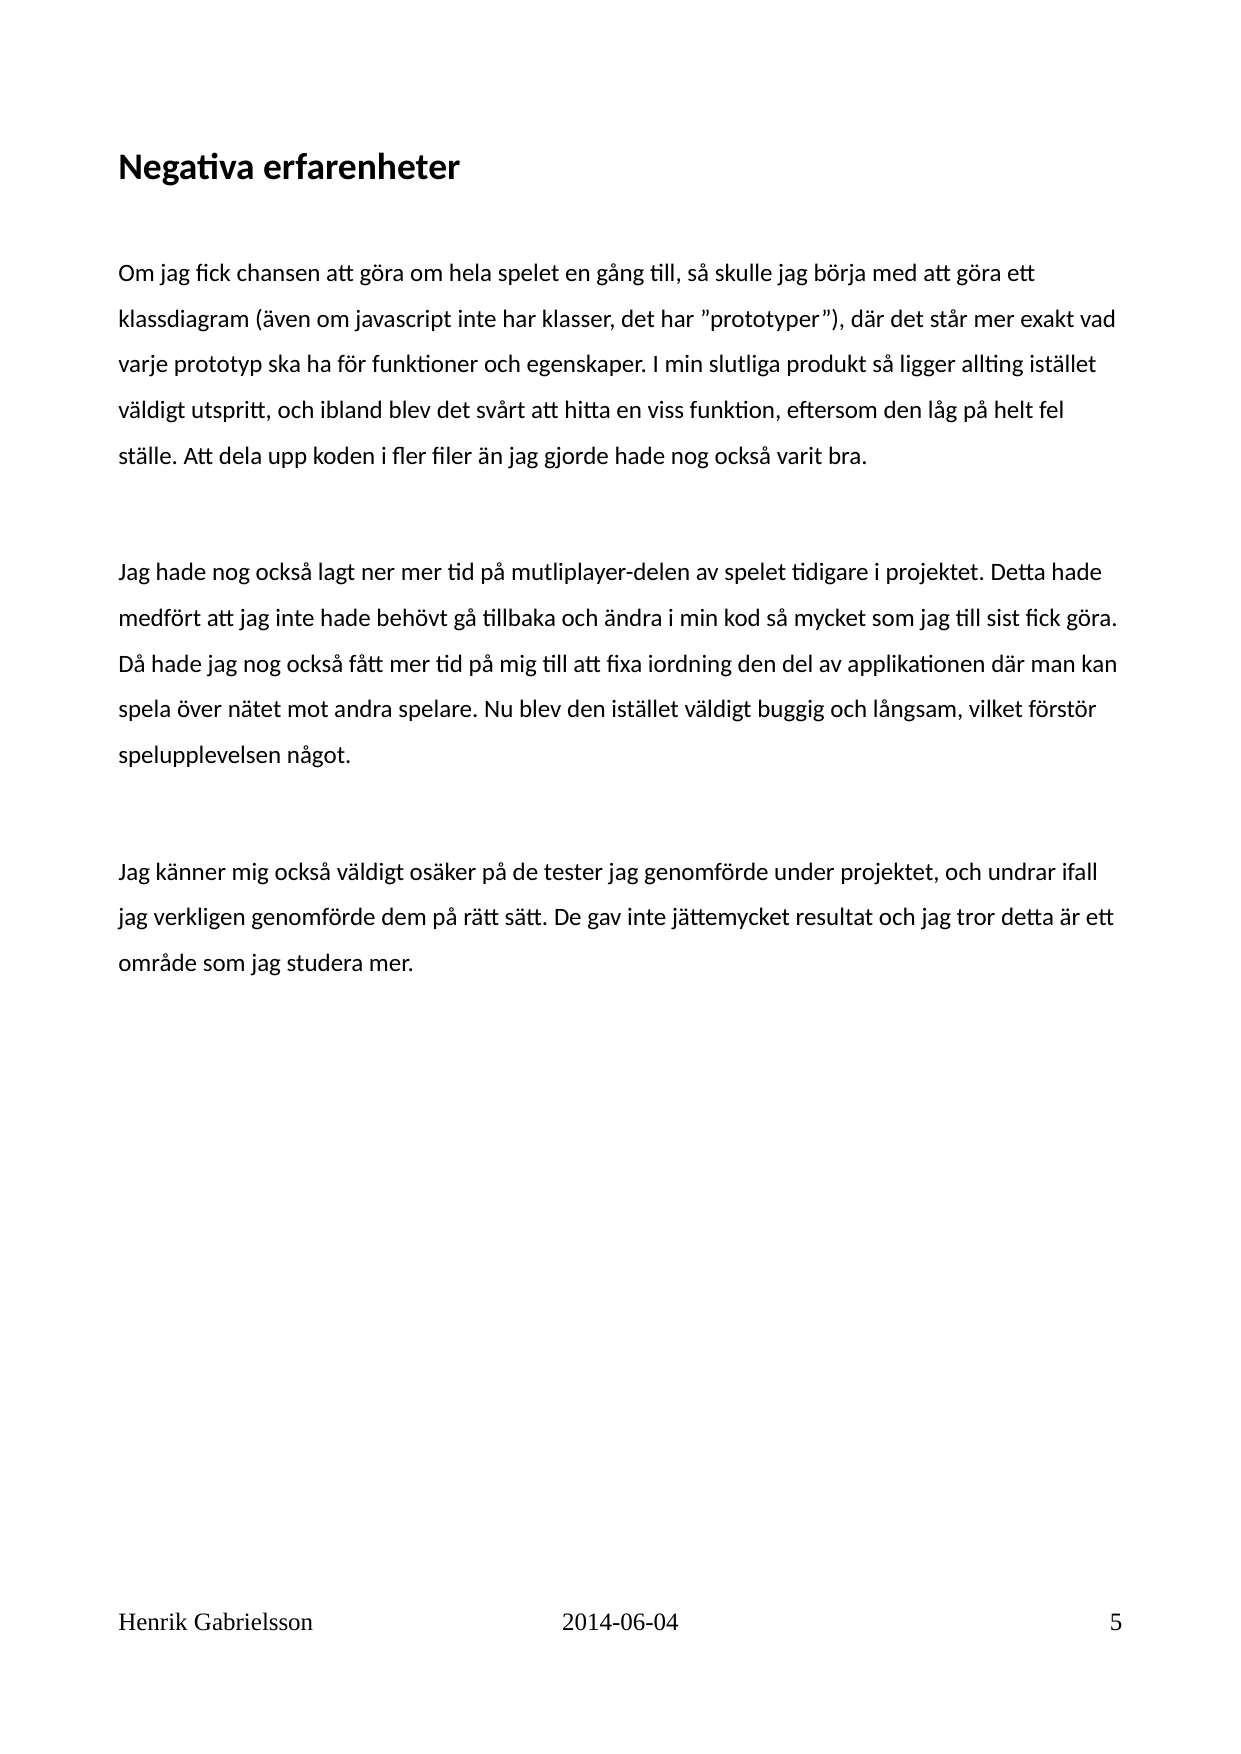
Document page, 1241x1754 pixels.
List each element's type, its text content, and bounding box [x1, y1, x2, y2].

text Jag känner mig också väldigt osäker på de tester jag genomförde under projektet, och undrar ifall jag verkligen genomförde dem på rätt sätt. De gav inte jättemycket resultat och jag tror detta är ett område som jag studera mer. [118, 856, 1122, 978]
subtitle Negativa erfarenheter [118, 143, 1122, 189]
text Om jag fick chansen att göra om hela spelet en gång till, så skulle jag börja med att göra ett klassdiagram (även om javascript inte har klasser, det har ”prototyper”), där det står mer exakt vad varje prototyp ska ha för funktioner och egenskaper. I min slutliga produkt så ligger allting istället väldigt utspritt, och ibland blev det svårt att hitta en viss funktion, eftersom den låg på helt fel ställe. Att dela upp koden i fler filer än jag gjorde hade nog också varit bra. [118, 257, 1122, 471]
text Jag hade nog också lagt ner mer tid på mutliplayer-delen av spelet tidigare i projektet. Detta hade medfört att jag inte hade behövt gå tillbaka och ändra i min kod så mycket som jag till sist fick göra. Då hade jag nog också fått mer tid på mig till att fixa iordning den del av applikationen där man kan spela över nätet mot andra spelare. Nu blev den istället väldigt buggig och långsam, vilket förstör spelupplevelsen något. [118, 556, 1122, 770]
